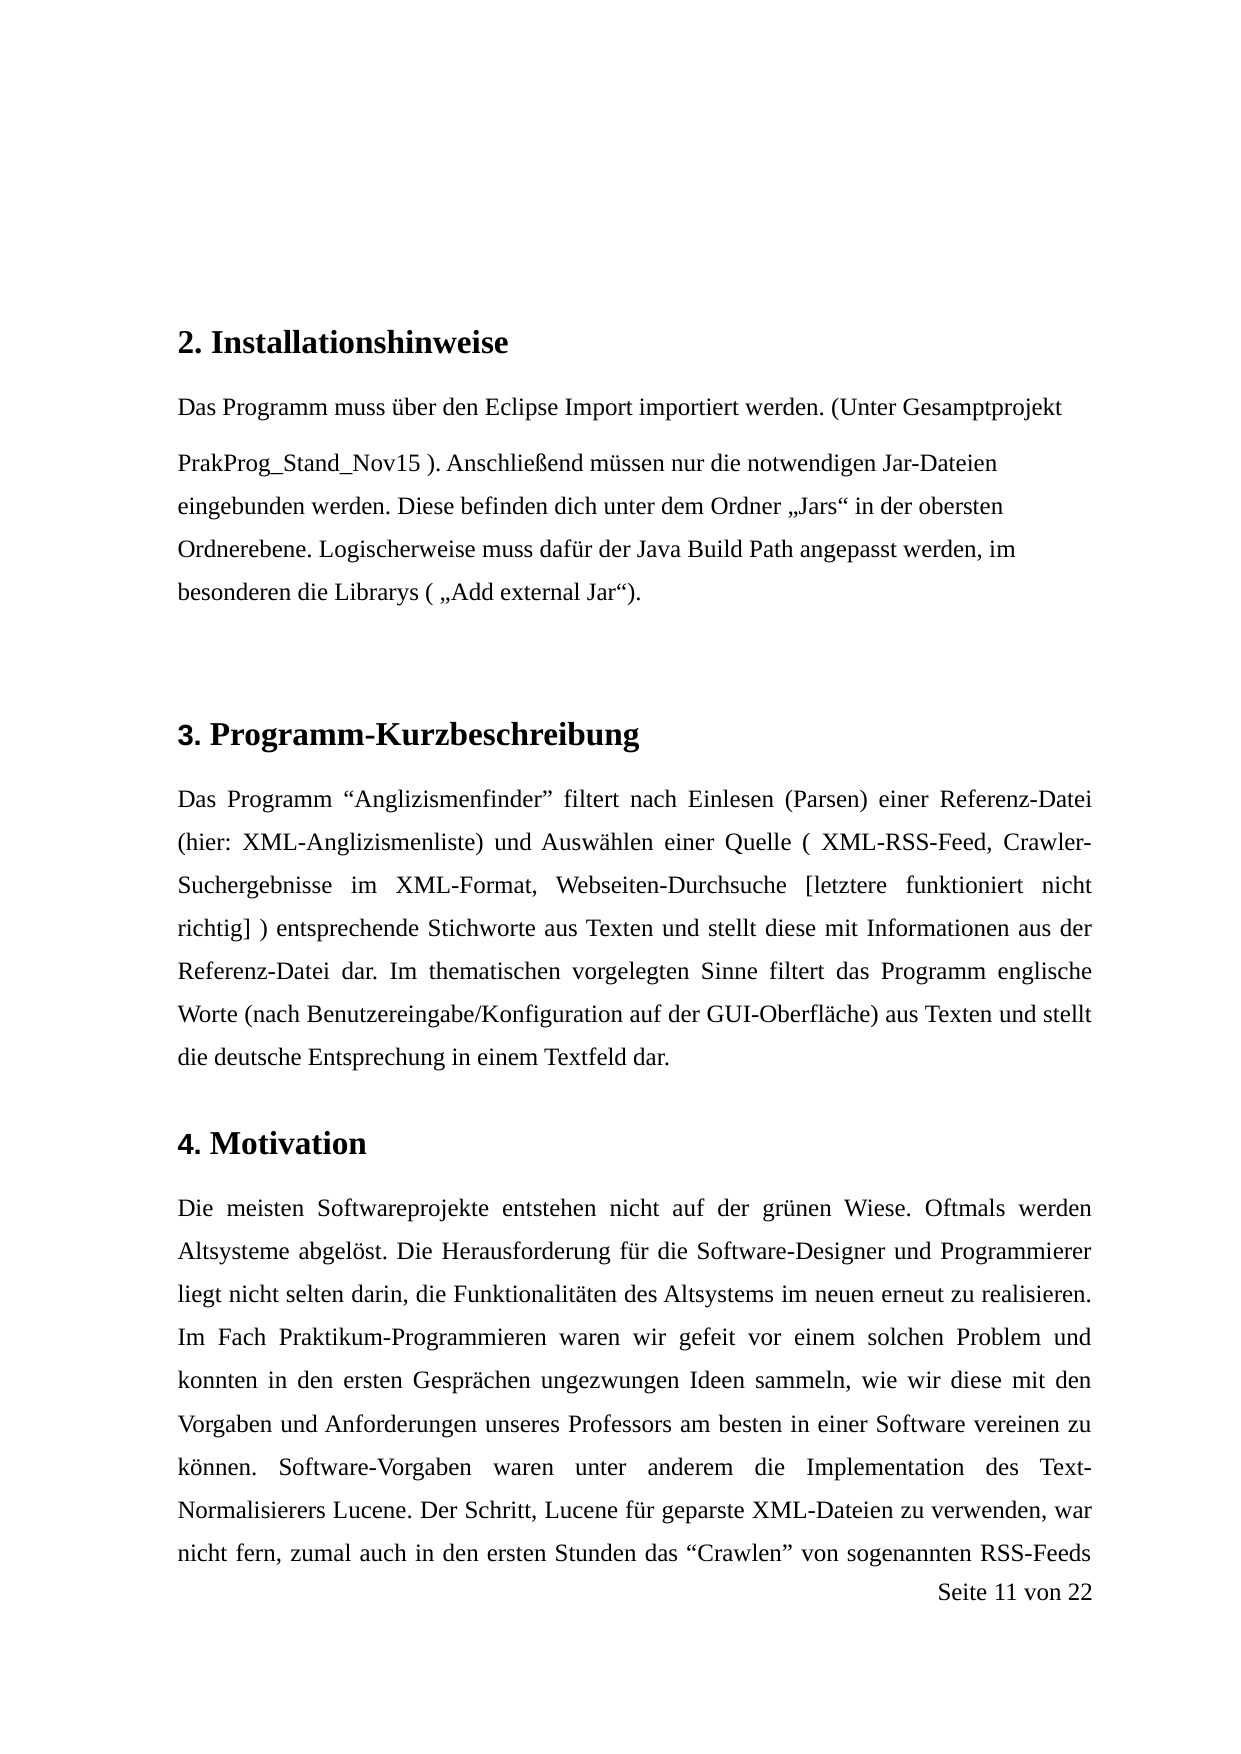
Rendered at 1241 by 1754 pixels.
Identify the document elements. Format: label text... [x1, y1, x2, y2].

subtitle Motivation [177, 1123, 1093, 1161]
text Das Programm “Anglizismenfinder” filtert nach Einlesen (Parsen) einer Referenz-Datei (hier: XML-Anglizismenliste) und Auswählen einer Quelle ( XML-RSS-Feed, Crawler-Suchergebnisse im XML-Format, Webseiten-Durchsuche [letztere funktioniert nicht richtig] ) entsprechende Stichworte aus Texten und stellt diese mit Informationen aus der Referenz-Datei dar. Im thematischen vorgelegten Sinne filtert das Programm englische Worte (nach Benutzereingabe/Konfiguration auf der GUI-Oberfläche) aus Texten und stellt die deutsche Entsprechung in einem Textfeld dar. [177, 784, 1093, 1071]
subtitle Installationshinweise [177, 322, 1093, 361]
text Die meisten Softwareprojekte entstehen nicht auf der grünen Wiese. Oftmals werden Altsysteme abgelöst. Die Herausforderung für die Software-Designer und Programmierer liegt nicht selten darin, die Funktionalitäten des Altsystems im neuen erneut zu realisieren. Im Fach Praktikum-Programmieren waren wir gefeit vor einem solchen Problem und konnten in den ersten Gesprächen ungezwungen Ideen sammeln, wie wir diese mit den Vorgaben und Anforderungen unseres Professors am besten in einer Software vereinen zu können. Software-Vorgaben waren unter anderem die Implementation des Text-Normalisierers Lucene. Der Schritt, Lucene für geparste XML-Dateien zu verwenden, war nicht fern, zumal auch in den ersten Stunden das “Crawlen” von sogenannten RSS-Feeds [177, 1193, 1093, 1567]
text PrakProg_Stand_Nov15 ). Anschließend müssen nur die notwendigen Jar-Dateien eingebunden werden. Diese befinden dich unter dem Ordner „Jars“ in der obersten Ordnerebene. Logischerweise muss dafür der Java Build Path angepasst werden, im besonderen die Librarys ( „Add external Jar“). [177, 448, 1093, 606]
text Das Programm muss über den Eclipse Import importiert werden. (Unter Gesamptprojekt [177, 392, 1093, 421]
subtitle Programm-Kurzbeschreibung [177, 714, 1093, 752]
